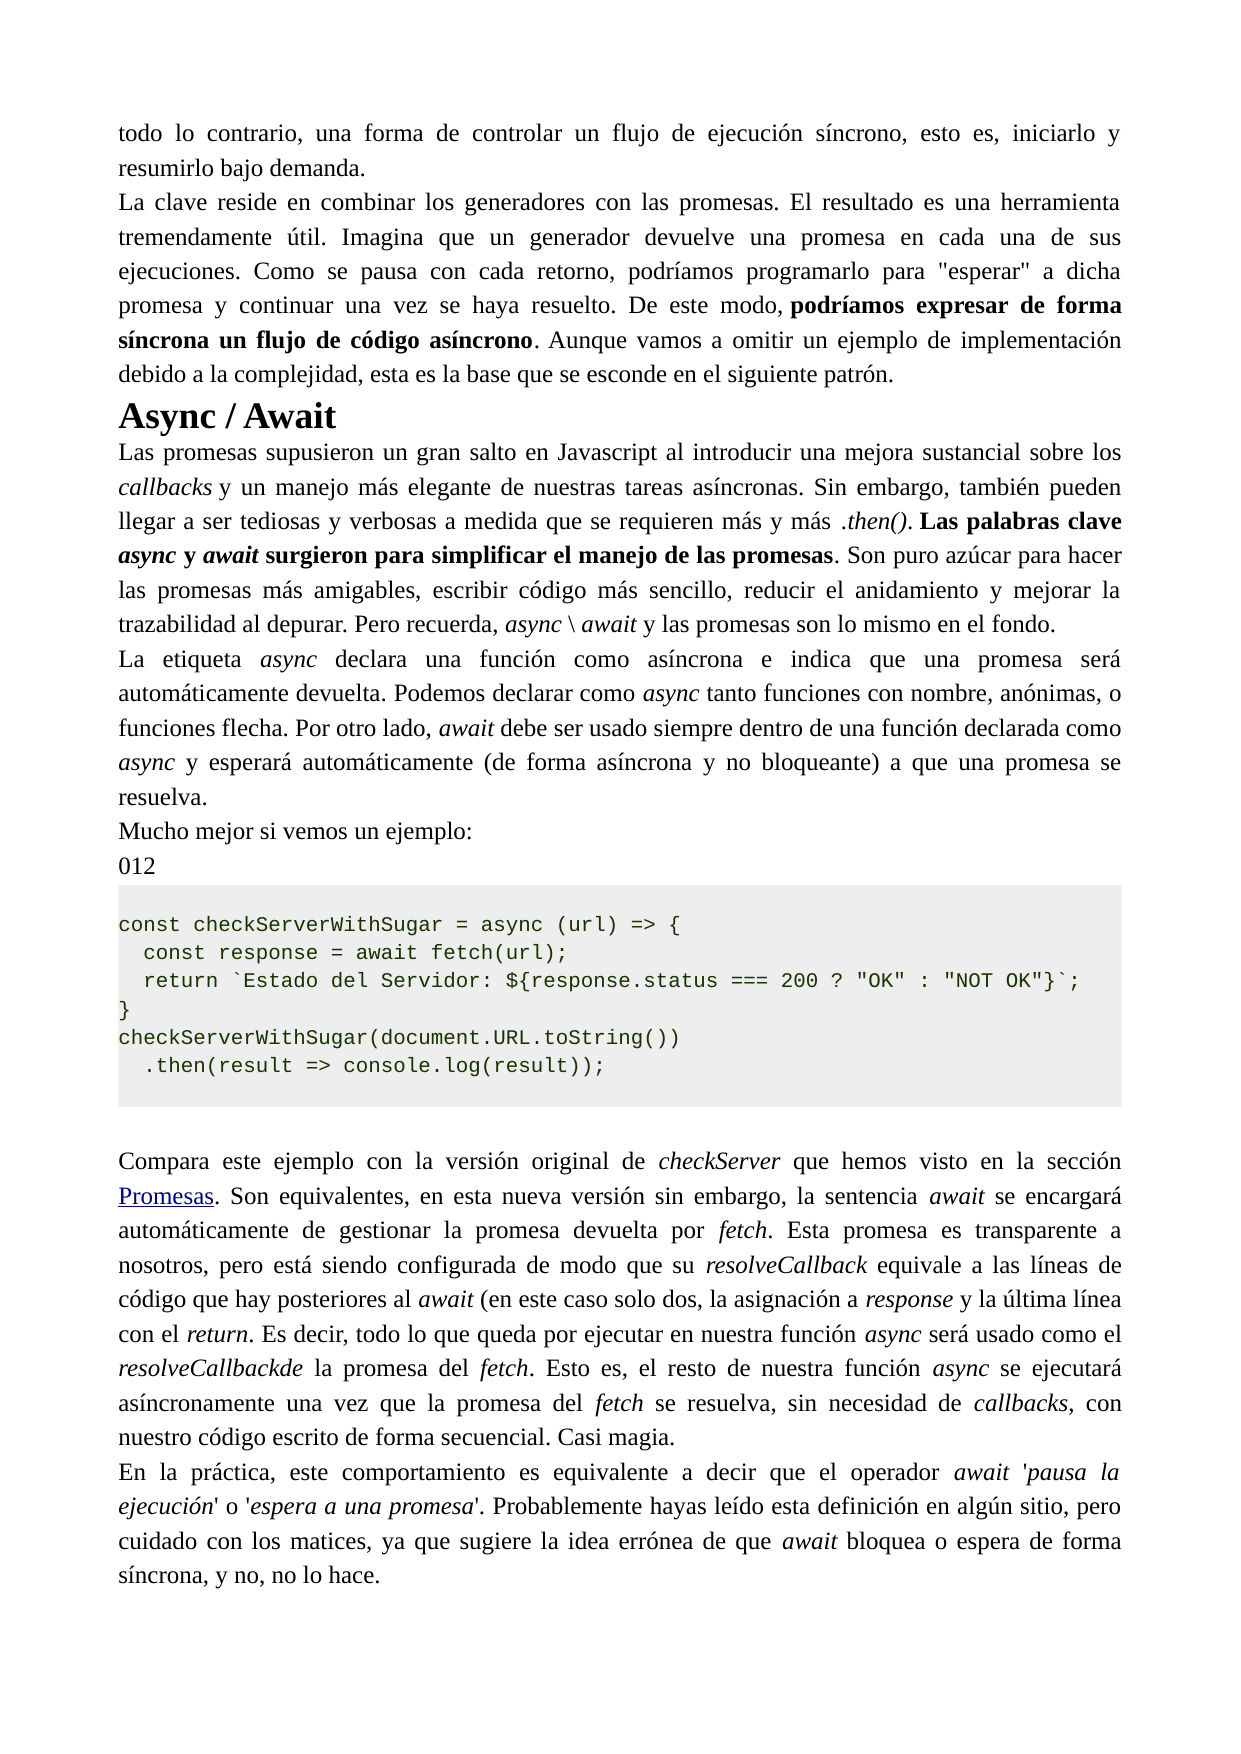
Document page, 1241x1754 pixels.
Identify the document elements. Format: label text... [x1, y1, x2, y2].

text La clave reside en combinar los generadores con las promesas. El resultado es una herramienta tremendamente útil. Imagina que un generador devuelve una promesa en cada una de sus ejecuciones. Como se pausa con cada retorno, podríamos programarlo para "esperar" a dicha promesa y continuar una vez se haya resuelto. De este modo, podríamos expresar de forma síncrona un flujo de código asíncrono. Aunque vamos a omitir un ejemplo de implementación debido a la complejidad, esta es la base que se esconde en el siguiente patrón. [118, 187, 1122, 388]
text Las promesas supusieron un gran salto en Javascript al introducir una mejora sustancial sobre los callbacks y un manejo más elegante de nuestras tareas asíncronas. Sin embargo, también pueden llegar a ser tediosas y verbosas a medida que se requieren más y más .then(). Las palabras clave async y await surgieron para simplificar el manejo de las promesas. Son puro azúcar para hacer las promesas más amigables, escribir código más sencillo, reducir el anidamiento y mejorar la trazabilidad al depurar. Pero recuerda, async \ await y las promesas son lo mismo en el fondo. [118, 437, 1122, 638]
text Compara este ejemplo con la versión original de checkServer que hemos visto en la sección Promesas. Son equivalentes, en esta nueva versión sin embargo, la sentencia await se encargará automáticamente de gestionar la promesa devuelta por fetch. Esta promesa es transparente a nosotros, pero está siendo configurada de modo que su resolveCallback equivale a las líneas de código que hay posteriores al await (en este caso solo dos, la asignación a response y la última línea con el return. Es decir, todo lo que queda por ejecutar en nuestra función async será usado como el resolveCallbackde la promesa del fetch. Esto es, el resto de nuestra función async se ejecutará asíncronamente una vez que la promesa del fetch se resuelva, sin necesidad de callbacks, con nuestro código escrito de forma secuencial. Casi magia. [118, 1146, 1122, 1451]
text Mucho mejor si vemos un ejemplo: [118, 816, 1122, 845]
subtitle Async / Await [118, 394, 1122, 437]
text const response = await fetch(url); [118, 942, 1122, 966]
text 012 [118, 851, 1122, 879]
text checkServerWithSugar(document.URL.toString()) [118, 1027, 1122, 1051]
text const checkServerWithSugar = async (url) => { [118, 914, 1122, 937]
text todo lo contrario, una forma de controlar un flujo de ejecución síncrono, esto es, iniciarlo y resumirlo bajo demanda. [118, 118, 1122, 181]
text return `Estado del Servidor: ${response.status === 200 ? "OK" : "NOT OK"}`; [118, 970, 1122, 994]
text La etiqueta async declara una función como asíncrona e indica que una promesa será automáticamente devuelta. Podemos declarar como async tanto funciones con nombre, anónimas, o funciones flecha. Por otro lado, await debe ser usado siempre dentro de una función declarada como async y esperará automáticamente (de forma asíncrona y no bloqueante) a que una promesa se resuelva. [118, 644, 1122, 811]
text .then(result => console.log(result)); [118, 1055, 1122, 1079]
text En la práctica, este comportamiento es equivalente a decir que el operador await 'pausa la ejecución' o 'espera a una promesa'. Probablemente hayas leído esta definición en algún sitio, pero cuidado con los matices, ya que sugiere la idea errónea de que await bloquea o espera de forma síncrona, y no, no lo hace. [118, 1457, 1122, 1589]
text } [118, 999, 1122, 1022]
